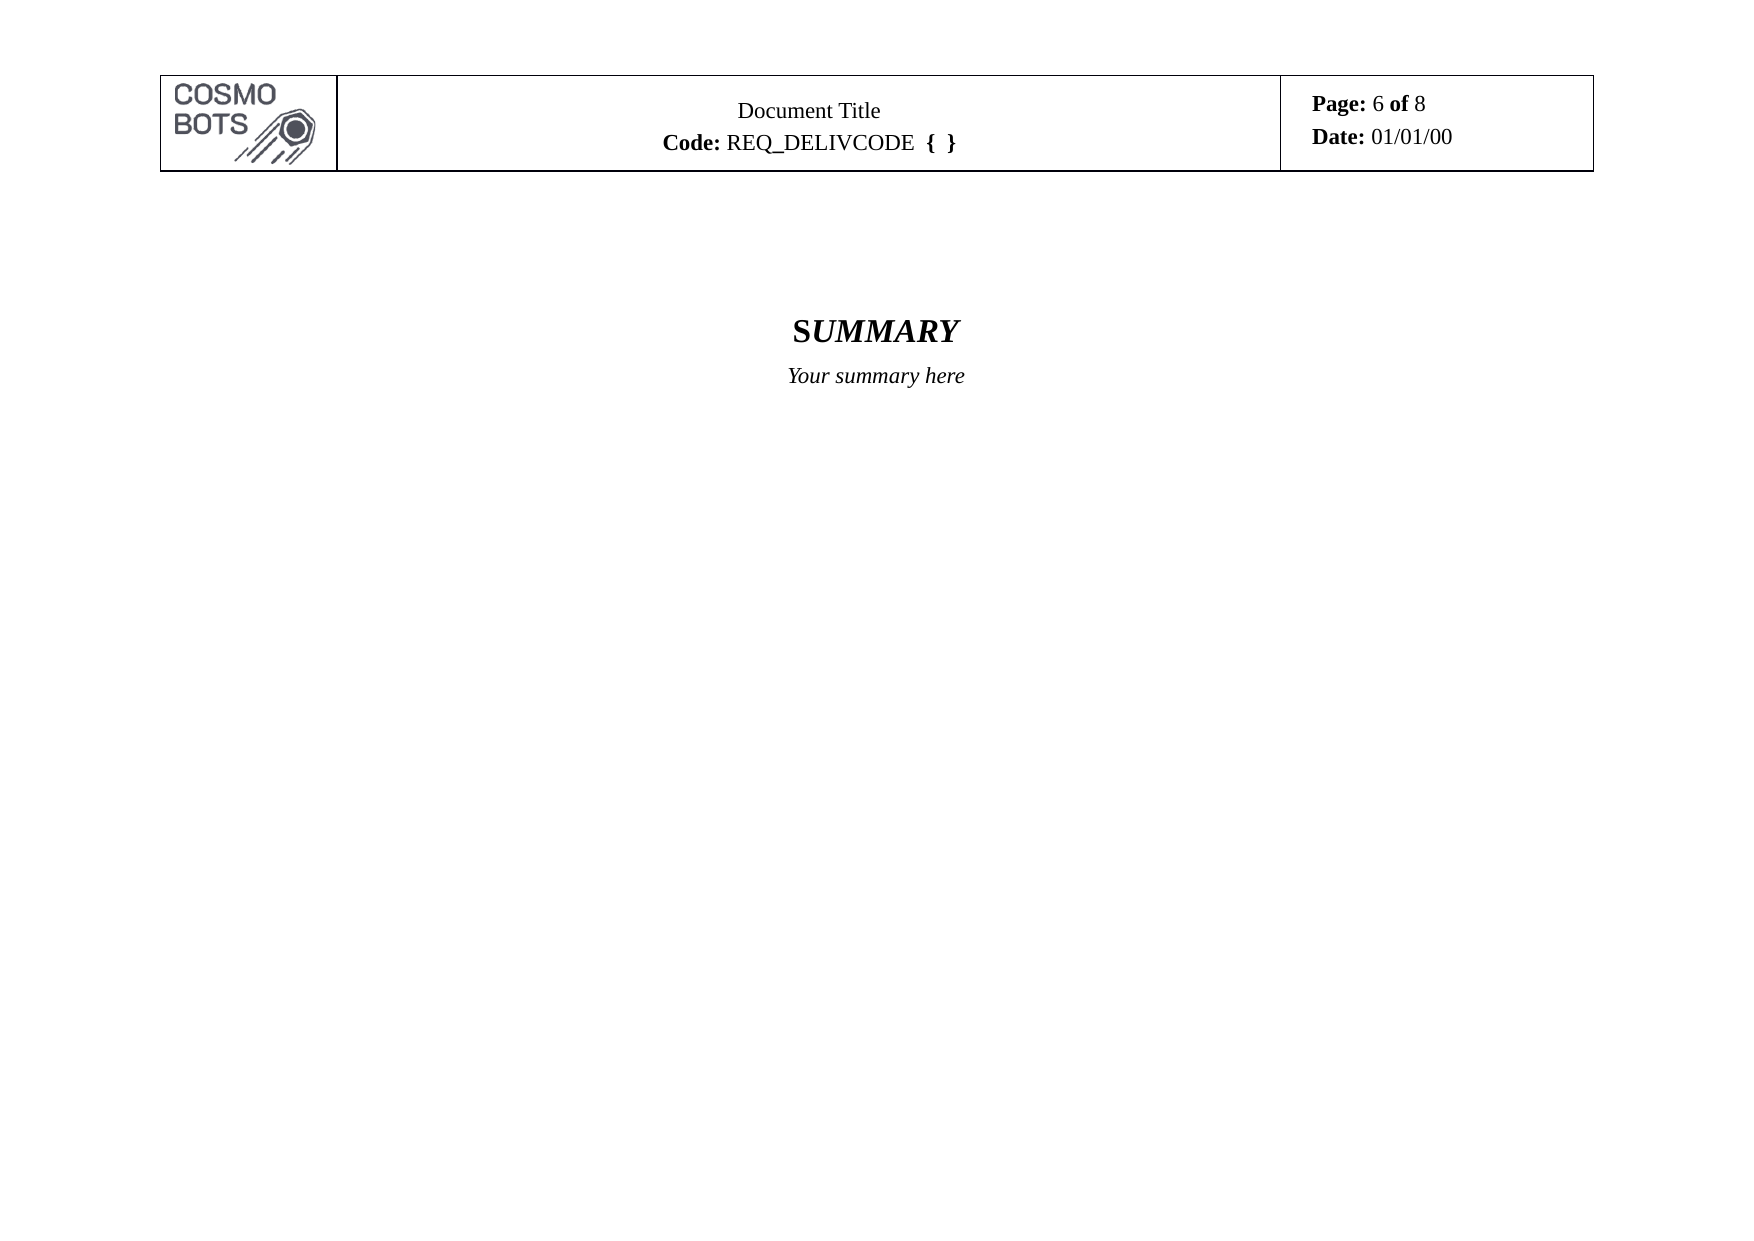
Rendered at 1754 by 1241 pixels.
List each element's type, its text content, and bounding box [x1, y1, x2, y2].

text SUMMARY [161, 311, 1593, 350]
text Your summary here [161, 362, 1593, 388]
picture [175, 83, 316, 165]
